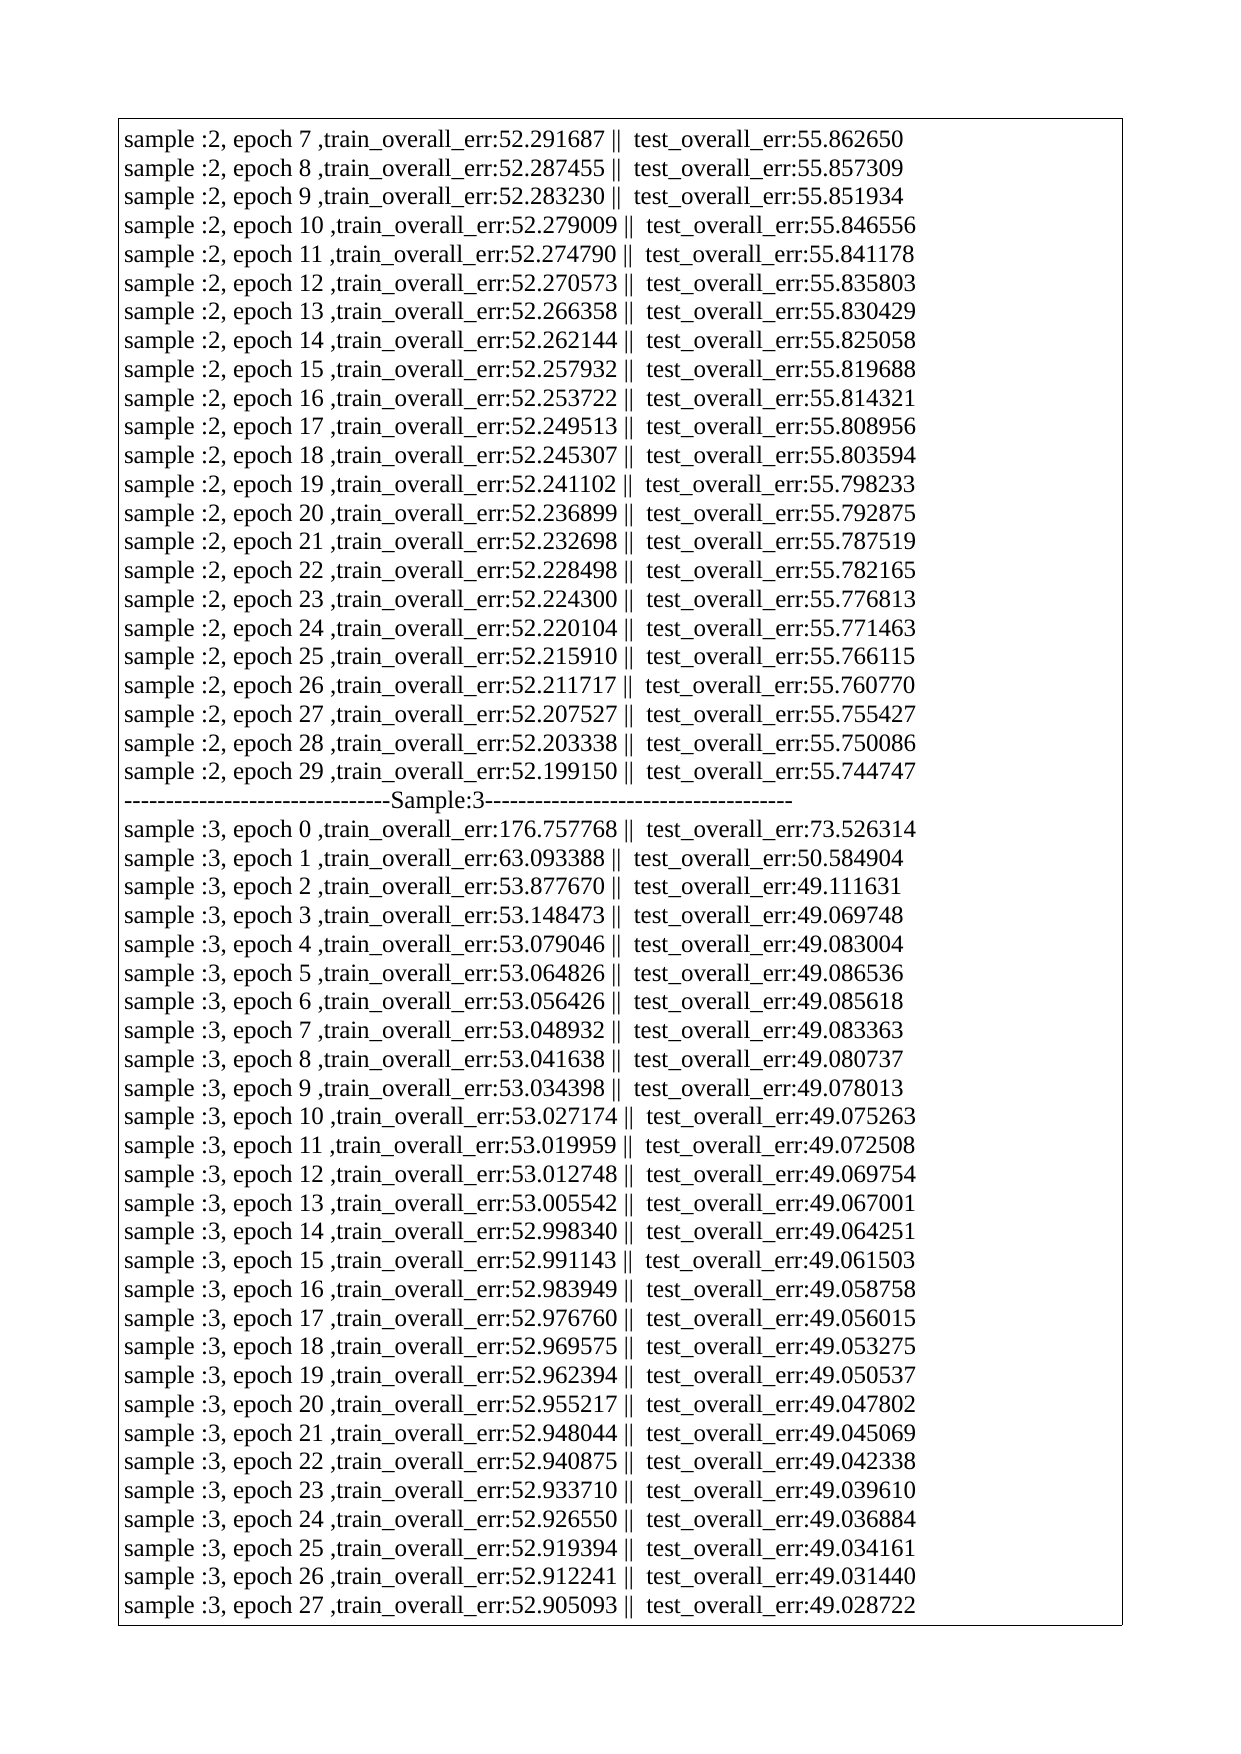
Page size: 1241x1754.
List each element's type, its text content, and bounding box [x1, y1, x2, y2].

table_header sample :2, epoch 7 ,train_overall_err:52.291687 || test_overall_err:55.862650 sample :2, epoch 8 ,train_overall_err:52.287455 || test_overall_err:55.857309 sample :2, epoch 9 ,train_overall_err:52.283230 || test_overall_err:55.851934 sample :2, epoch 10 ,train_overall_err:52.279009 || test_overall_err:55.846556 sample :2, epoch 11 ,train_overall_err:52.274790 || test_overall_err:55.841178 sample :2, epoch 12 ,train_overall_err:52.270573 || test_overall_err:55.835803 sample :2, epoch 13 ,train_overall_err:52.266358 || test_overall_err:55.830429 sample :2, epoch 14 ,train_overall_err:52.262144 || test_overall_err:55.825058 sample :2, epoch 15 ,train_overall_err:52.257932 || test_overall_err:55.819688 sample :2, epoch 16 ,train_overall_err:52.253722 || test_overall_err:55.814321 sample :2, epoch 17 ,train_overall_err:52.249513 || test_overall_err:55.808956 sample :2, epoch 18 ,train_overall_err:52.245307 || test_overall_err:55.803594 sample :2, epoch 19 ,train_overall_err:52.241102 || test_overall_err:55.798233 sample :2, epoch 20 ,train_overall_err:52.236899 || test_overall_err:55.792875 sample :2, epoch 21 ,train_overall_err:52.232698 || test_overall_err:55.787519 sample :2, epoch 22 ,train_overall_err:52.228498 || test_overall_err:55.782165 sample :2, epoch 23 ,train_overall_err:52.224300 || test_overall_err:55.776813 sample :2, epoch 24 ,train_overall_err:52.220104 || test_overall_err:55.771463 sample :2, epoch 25 ,train_overall_err:52.215910 || test_overall_err:55.766115 sample :2, epoch 26 ,train_overall_err:52.211717 || test_overall_err:55.760770 sample :2, epoch 27 ,train_overall_err:52.207527 || test_overall_err:55.755427 sample :2, epoch 28 ,train_overall_err:52.203338 || test_overall_err:55.750086 sample :2, epoch 29 ,train_overall_err:52.199150 || test_overall_err:55.744747 --------------------------------Sample:3------------------------------------- sample :3, epoch 0 ,train_overall_err:176.757768 || test_overall_err:73.526314 sample :3, epoch 1 ,train_overall_err:63.093388 || test_overall_err:50.584904 sample :3, epoch 2 ,train_overall_err:53.877670 || test_overall_err:49.111631 sample :3, epoch 3 ,train_overall_err:53.148473 || test_overall_err:49.069748 sample :3, epoch 4 ,train_overall_err:53.079046 || test_overall_err:49.083004 sample :3, epoch 5 ,train_overall_err:53.064826 || test_overall_err:49.086536 sample :3, epoch 6 ,train_overall_err:53.056426 || test_overall_err:49.085618 sample :3, epoch 7 ,train_overall_err:53.048932 || test_overall_err:49.083363 sample :3, epoch 8 ,train_overall_err:53.041638 || test_overall_err:49.080737 sample :3, epoch 9 ,train_overall_err:53.034398 || test_overall_err:49.078013 sample :3, epoch 10 ,train_overall_err:53.027174 || test_overall_err:49.075263 sample :3, epoch 11 ,train_overall_err:53.019959 || test_overall_err:49.072508 sample :3, epoch 12 ,train_overall_err:53.012748 || test_overall_err:49.069754 sample :3, epoch 13 ,train_overall_err:53.005542 || test_overall_err:49.067001 sample :3, epoch 14 ,train_overall_err:52.998340 || test_overall_err:49.064251 sample :3, epoch 15 ,train_overall_err:52.991143 || test_overall_err:49.061503 sample :3, epoch 16 ,train_overall_err:52.983949 || test_overall_err:49.058758 sample :3, epoch 17 ,train_overall_err:52.976760 || test_overall_err:49.056015 sample :3, epoch 18 ,train_overall_err:52.969575 || test_overall_err:49.053275 sample :3, epoch 19 ,train_overall_err:52.962394 || test_overall_err:49.050537 sample :3, epoch 20 ,train_overall_err:52.955217 || test_overall_err:49.047802 sample :3, epoch 21 ,train_overall_err:52.948044 || test_overall_err:49.045069 sample :3, epoch 22 ,train_overall_err:52.940875 || test_overall_err:49.042338 sample :3, epoch 23 ,train_overall_err:52.933710 || test_overall_err:49.039610 sample :3, epoch 24 ,train_overall_err:52.926550 || test_overall_err:49.036884 sample :3, epoch 25 ,train_overall_err:52.919394 || test_overall_err:49.034161 sample :3, epoch 26 ,train_overall_err:52.912241 || test_overall_err:49.031440 sample :3, epoch 27 ,train_overall_err:52.905093 || test_overall_err:49.028722 [119, 119, 1122, 1625]
